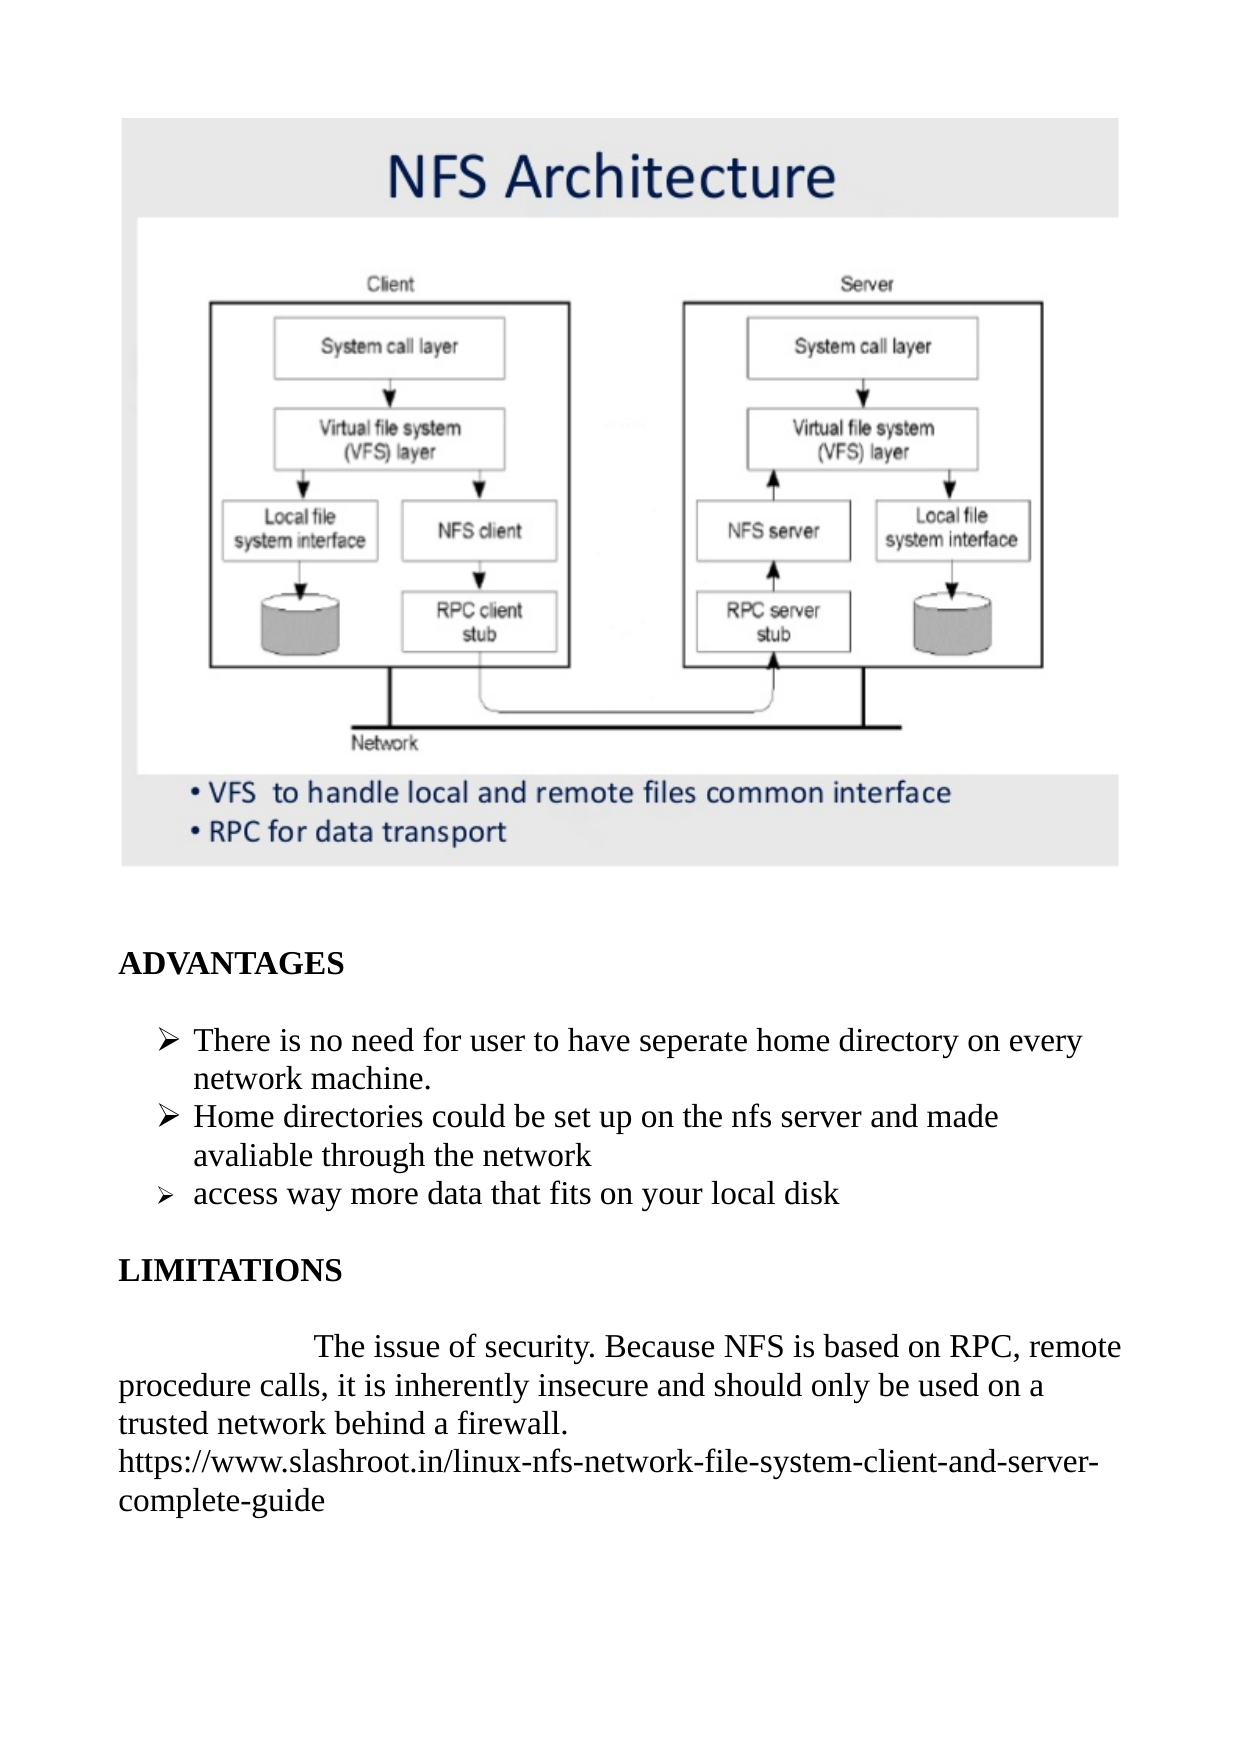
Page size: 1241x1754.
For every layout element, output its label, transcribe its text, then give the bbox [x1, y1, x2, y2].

list Home directories could be set up on the nfs server and made avaliable through the network [156, 1097, 1122, 1173]
text The issue of security. Because NFS is based on RPC, remote procedure calls, it is inherently insecure and should only be used on a trusted network behind a firewall. [118, 1327, 1122, 1442]
list access way more data that fits on your local disk [156, 1173, 1122, 1212]
picture [121, 118, 1119, 867]
text ADVANTAGES [118, 943, 1122, 982]
list There is no need for user to have seperate home directory on every network machine. [156, 1020, 1122, 1097]
text https://www.slashroot.in/linux-nfs-network-file-system-client-and-server-complete-guide [118, 1442, 1122, 1518]
text LIMITATIONS [118, 1250, 1122, 1288]
